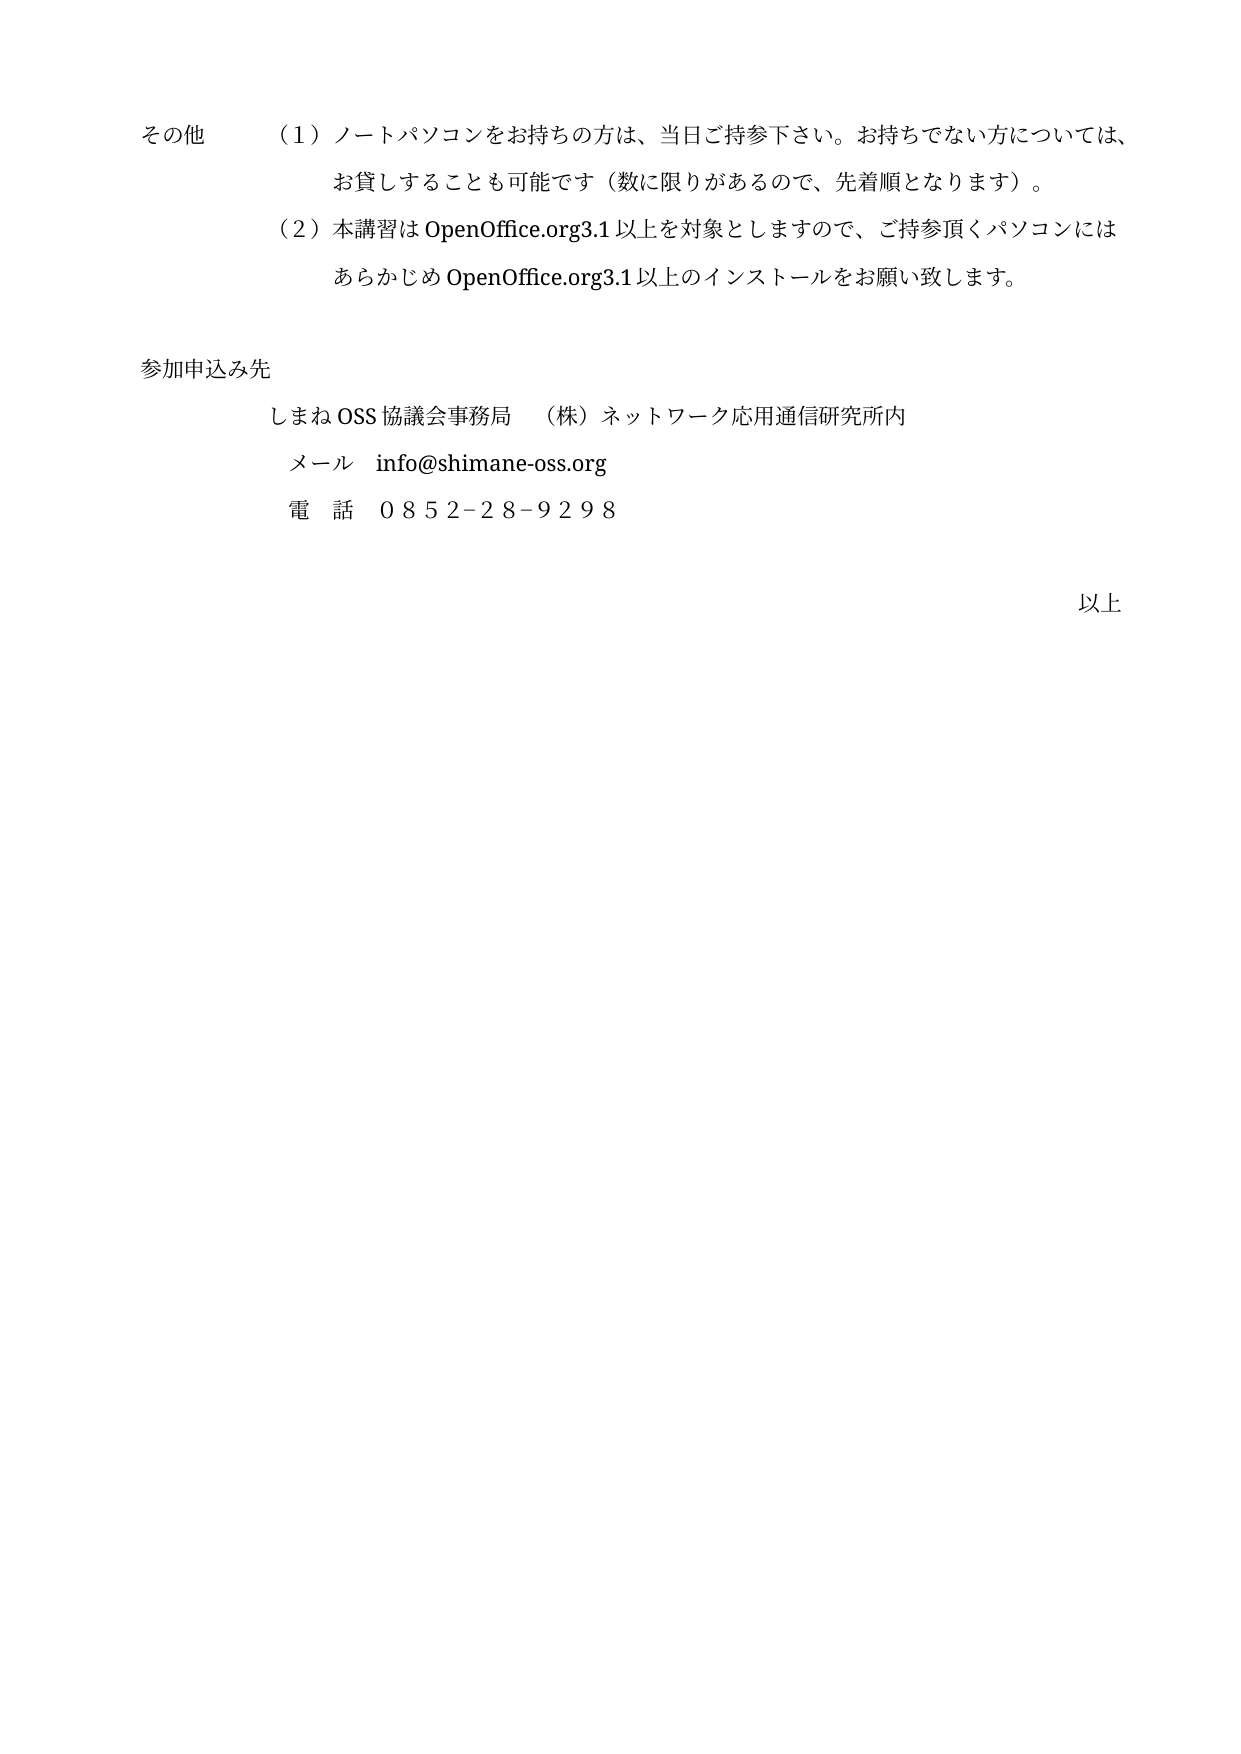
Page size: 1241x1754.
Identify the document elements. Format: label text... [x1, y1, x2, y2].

text 電 話 ０８５２−２８−９２９８ [118, 494, 1122, 525]
text メール info@shimane-oss.org [118, 446, 1122, 478]
text （２）本講習はOpenOffice.org3.1以上を対象としますので、ご持参頂くパソコンには [118, 213, 1122, 244]
text しまねOSS協議会事務局 （株）ネットワーク応用通信研究所内 [118, 399, 1122, 431]
text お貸しすることも可能です（数に限りがあるので、先着順となります）。 [118, 165, 1122, 197]
text その他 （１）ノートパソコンをお持ちの方は、当日ご持参下さい。お持ちでない方については、 [118, 118, 1122, 150]
text あらかじめOpenOffice.org3.1以上のインストールをお願い致します。 [118, 260, 1122, 292]
text 参加申込み先 [118, 352, 1122, 383]
text 以上 [118, 586, 1122, 617]
